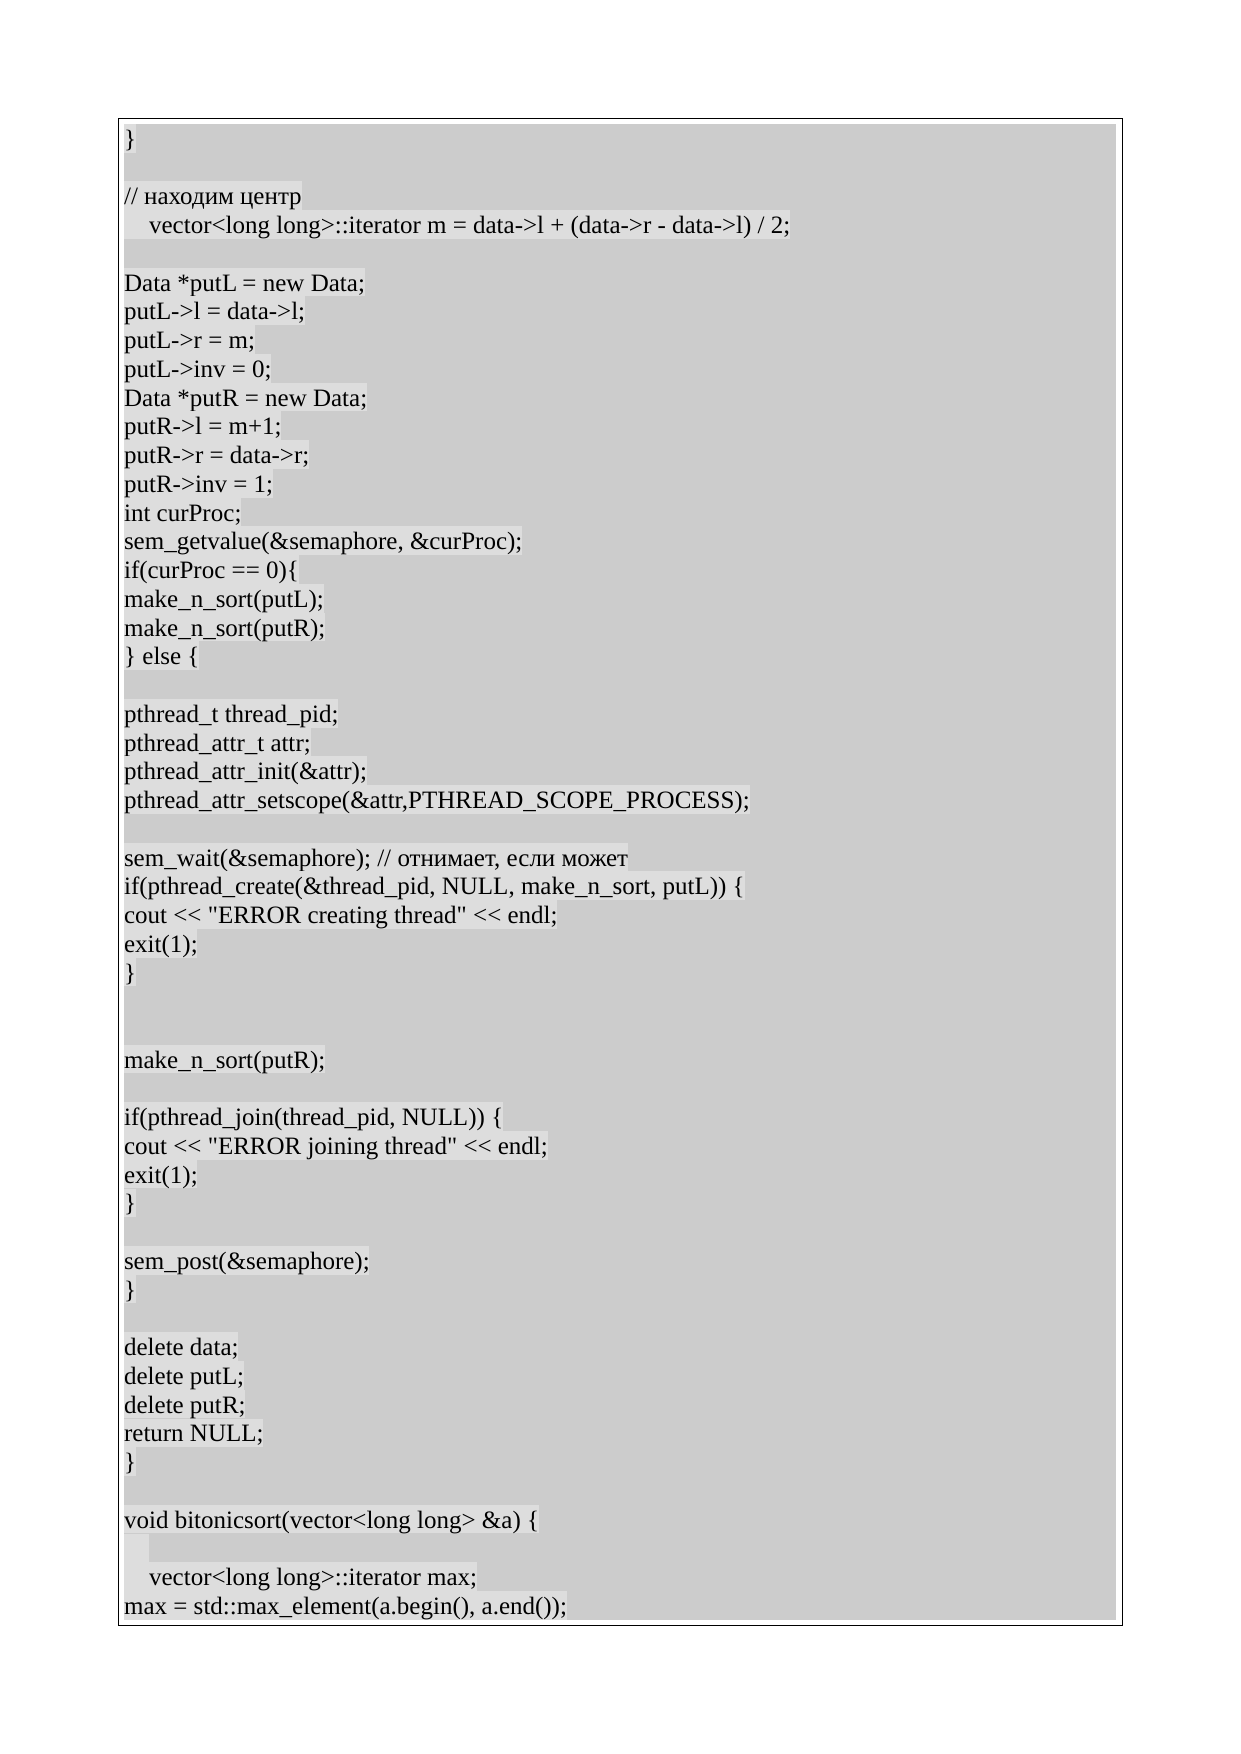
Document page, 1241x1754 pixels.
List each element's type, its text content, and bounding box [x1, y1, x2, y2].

table_header } // находим центр vector<long long>::iterator m = data->l + (data->r - data->l) / 2; Data *putL = new Data; putL->l = data->l; putL->r = m; putL->inv = 0; Data *putR = new Data; putR->l = m+1; putR->r = data->r; putR->inv = 1; int curProc; sem_getvalue(&semaphore, &curProc); if(curProc == 0){ make_n_sort(putL); make_n_sort(putR); } else { pthread_t thread_pid; pthread_attr_t attr; pthread_attr_init(&attr); pthread_attr_setscope(&attr,PTHREAD_SCOPE_PROCESS); sem_wait(&semaphore); // отнимает, если может if(pthread_create(&thread_pid, NULL, make_n_sort, putL)) { cout << "ERROR creating thread" << endl; exit(1); } make_n_sort(putR); if(pthread_join(thread_pid, NULL)) { cout << "ERROR joining thread" << endl; exit(1); } sem_post(&semaphore); } delete data; delete putL; delete putR; return NULL; } void bitonicsort(vector<long long> &a) { vector<long long>::iterator max; max = std::max_element(a.begin(), a.end()); [119, 119, 1122, 1625]
